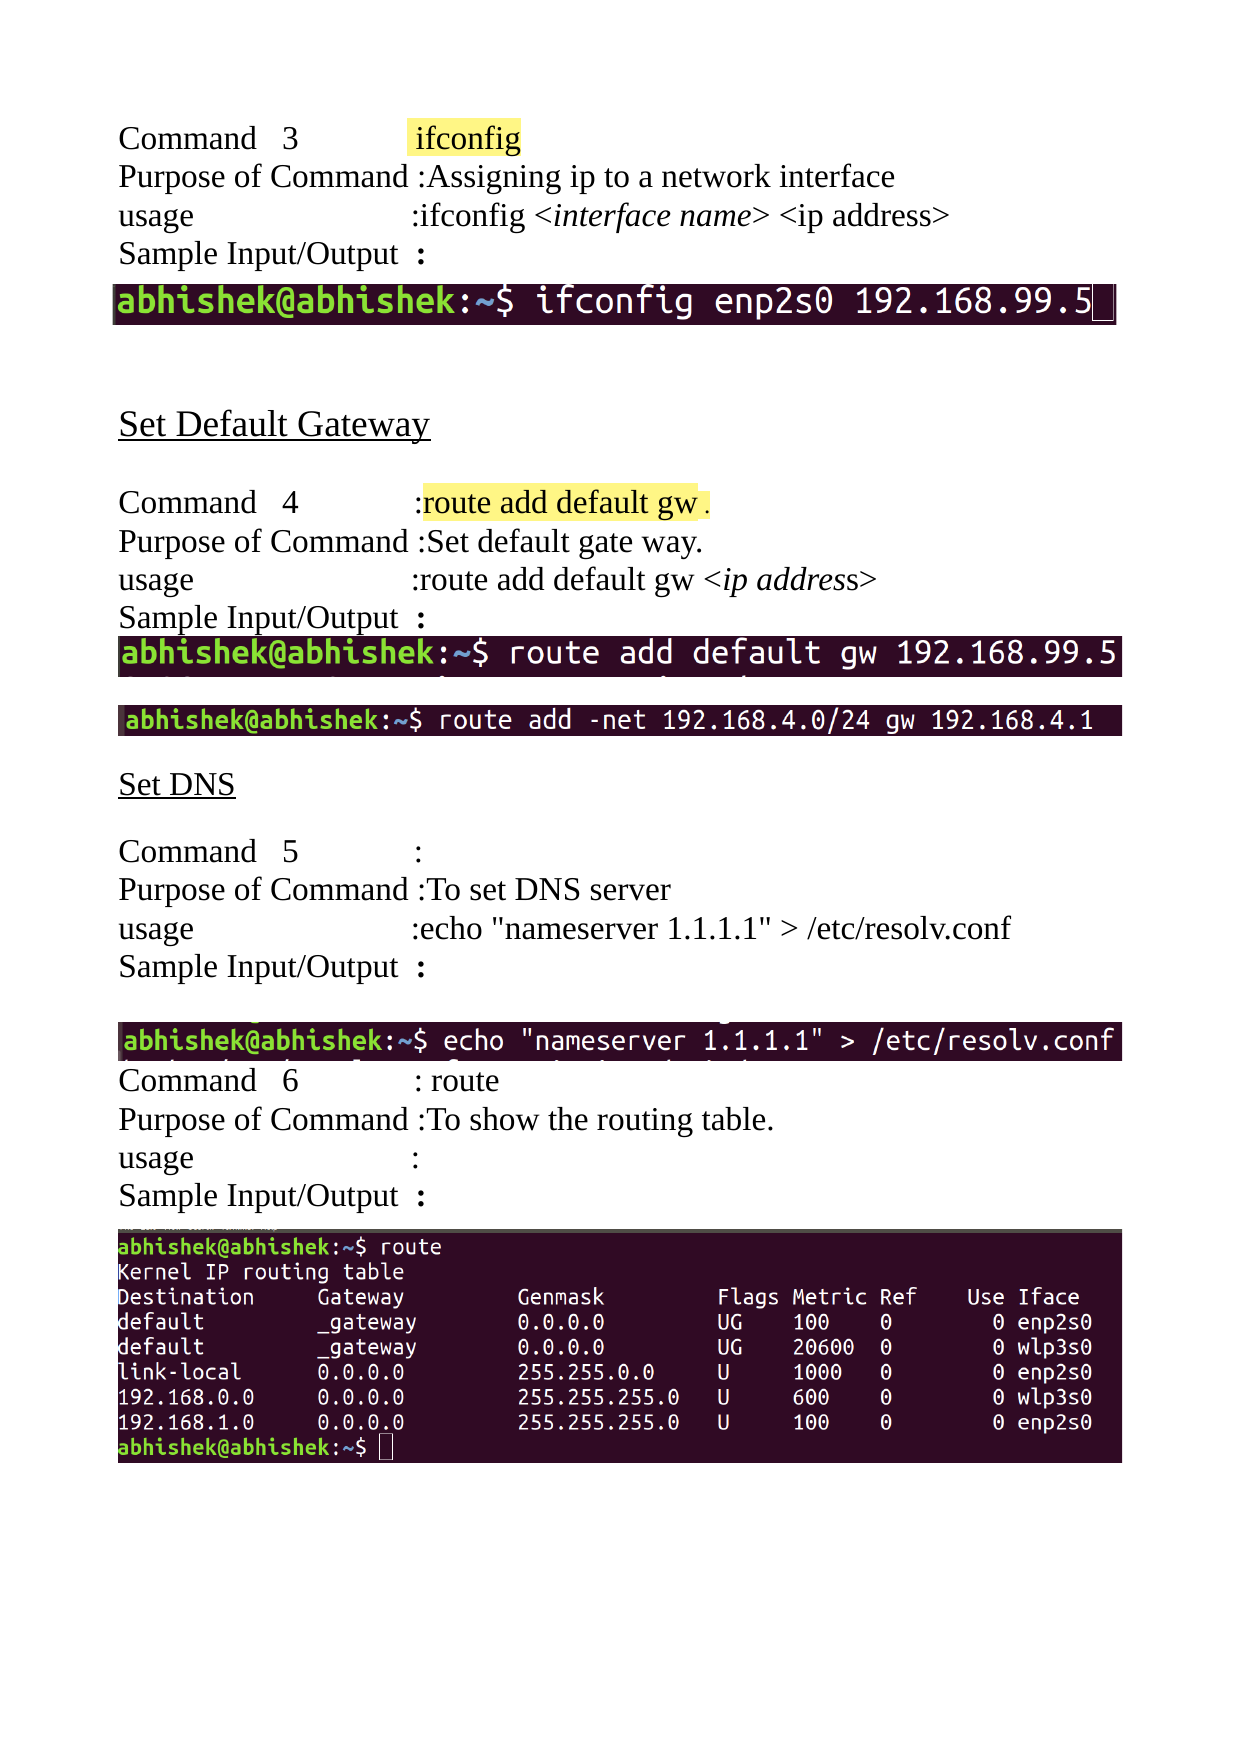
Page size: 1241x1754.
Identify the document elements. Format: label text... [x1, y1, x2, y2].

picture [118, 636, 1123, 677]
picture [112, 284, 1117, 325]
text Purpose of Command :To show the routing table. [118, 1099, 1122, 1137]
picture [118, 705, 1123, 736]
text Command 3 ifconfig [118, 118, 1122, 156]
text Command 6 : route [118, 1061, 1122, 1099]
text Command 5 : [118, 831, 1122, 870]
text Purpose of Command :To set DNS server [118, 870, 1122, 908]
text Purpose of Command :Set default gate way. [118, 521, 1122, 559]
text Purpose of Command :Assigning ip to a network interface [118, 156, 1122, 195]
text Set DNS [118, 764, 1122, 803]
text usage : [118, 1137, 1122, 1176]
text Sample Input/Output : [118, 946, 1122, 985]
text Sample Input/Output : [118, 598, 1122, 636]
text Set Default Gateway [118, 401, 1122, 444]
picture [118, 1229, 1123, 1463]
text Sample Input/Output : [118, 1176, 1122, 1214]
text Command 4 :route add default gw . [118, 483, 1122, 521]
text Sample Input/Output : [118, 233, 1122, 271]
text usage :ifconfig <interface name> <ip address> [118, 195, 1122, 233]
text [118, 1013, 1122, 1022]
picture [118, 1022, 1123, 1061]
text usage :route add default gw <ip address> [118, 559, 1122, 598]
text usage :echo "nameserver 1.1.1.1" > /etc/resolv.conf [118, 908, 1122, 946]
